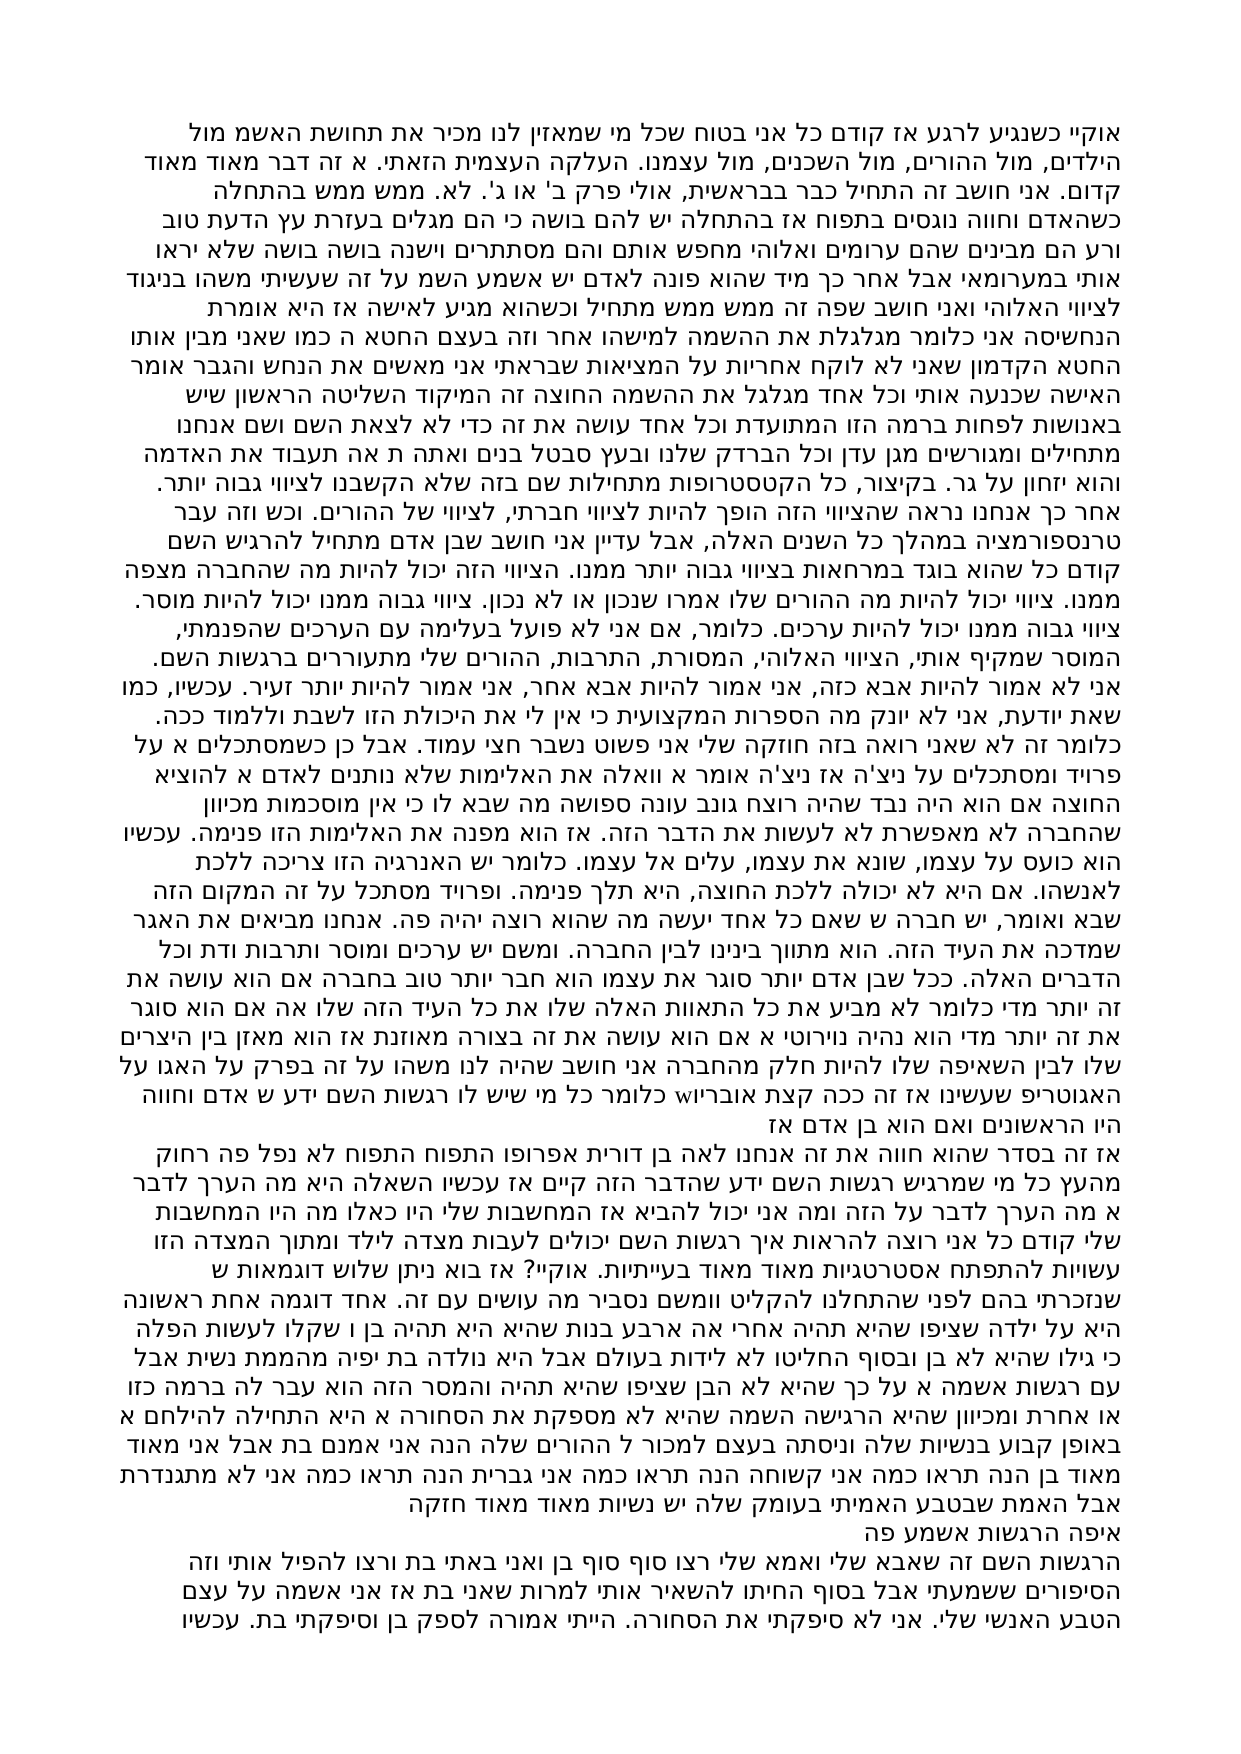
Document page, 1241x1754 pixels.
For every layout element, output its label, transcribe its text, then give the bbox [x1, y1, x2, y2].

text אוקיי כשנגיע לרגע אז קודם כל אני בטוח שכל מי שמאזין לנו מכיר את תחושת האשמ מול הילדים, מול ההורים, מול השכנים, מול עצמנו. העלקה העצמית הזאתי. א זה דבר מאוד מאוד קדום. אני חושב זה התחיל כבר בבראשית, אולי פרק ב' או ג'. לא. ממש ממש בהתחלה כשהאדם וחווה נוגסים בתפוח אז בהתחלה יש להם בושה כי הם מגלים בעזרת עץ הדעת טוב ורע הם מבינים שהם ערומים ואלוהי מחפש אותם והם מסתתרים וישנה בושה בושה שלא יראו אותי במערומאי אבל אחר כך מיד שהוא פונה לאדם יש אשמע השמ על זה שעשיתי משהו בניגוד לציווי האלוהי ואני חושב שפה זה ממש ממש מתחיל וכשהוא מגיע לאישה אז היא אומרת הנחשיסה אני כלומר מגלגלת את ההשמה למישהו אחר וזה בעצם החטא ה כמו שאני מבין אותו החטא הקדמון שאני לא לוקח אחריות על המציאות שבראתי אני מאשים את הנחש והגבר אומר האישה שכנעה אותי וכל אחד מגלגל את ההשמה החוצה זה המיקוד השליטה הראשון שיש באנושות לפחות ברמה הזו המתועדת וכל אחד עושה את זה כדי לא לצאת השם ושם אנחנו מתחילים ומגורשים מגן עדן וכל הברדק שלנו ובעץ סבטל בנים ואתה ת אה תעבוד את האדמה והוא יזחון על גר. בקיצור, כל הקטסטרופות מתחילות שם בזה שלא הקשבנו לציווי גבוה יותר. אחר כך אנחנו נראה שהציווי הזה הופך להיות לציווי חברתי, לציווי של ההורים. וכש וזה עבר טרנספורמציה במהלך כל השנים האלה, אבל עדיין אני חושב שבן אדם מתחיל להרגיש השם קודם כל שהוא בוגד במרחאות בציווי גבוה יותר ממנו. הציווי הזה יכול להיות מה שהחברה מצפה ממנו. ציווי יכול להיות מה ההורים שלו אמרו שנכון או לא נכון. ציווי גבוה ממנו יכול להיות מוסר. ציווי גבוה ממנו יכול להיות ערכים. כלומר, אם אני לא פועל בעלימה עם הערכים שהפנמתי, המוסר שמקיף אותי, הציווי האלוהי, המסורת, התרבות, ההורים שלי מתעוררים ברגשות השם. אני לא אמור להיות אבא כזה, אני אמור להיות אבא אחר, אני אמור להיות יותר זעיר. עכשיו, כמו שאת יודעת, אני לא יונק מה הספרות המקצועית כי אין לי את היכולת הזו לשבת וללמוד ככה. כלומר זה לא שאני רואה בזה חוזקה שלי אני פשוט נשבר חצי עמוד. אבל כן כשמסתכלים א על פרויד ומסתכלים על ניצ'ה אז ניצ'ה אומר א וואלה את האלימות שלא נותנים לאדם א להוציא החוצה אם הוא היה נבד שהיה רוצח גונב עונה ספושה מה שבא לו כי אין מוסכמות מכיוון שהחברה לא מאפשרת לא לעשות את הדבר הזה. אז הוא מפנה את האלימות הזו פנימה. עכשיו הוא כועס על עצמו, שונא את עצמו, עלים אל עצמו. כלומר יש האנרגיה הזו צריכה ללכת לאנשהו. אם היא לא יכולה ללכת החוצה, היא תלך פנימה. ופרויד מסתכל על זה המקום הזה שבא ואומר, יש חברה ש שאם כל אחד יעשה מה שהוא רוצה יהיה פה. אנחנו מביאים את האגר שמדכה את העיד הזה. הוא מתווך בינינו לבין החברה. ומשם יש ערכים ומוסר ותרבות ודת וכל הדברים האלה. ככל שבן אדם יותר סוגר את עצמו הוא חבר יותר טוב בחברה אם הוא עושה את זה יותר מדי כלומר לא מביע את כל התאוות האלה שלו את כל העיד הזה שלו אה אם הוא סוגר את זה יותר מדי הוא נהיה נוירוטי א אם הוא עושה את זה בצורה מאוזנת אז הוא מאזן בין היצרים שלו לבין השאיפה שלו להיות חלק מהחברה אני חושב שהיה לנו משהו על זה בפרק על האגו על האגוטריפ שעשינו אז זה ככה קצת אובריוw כלומר כל מי שיש לו רגשות השם ידע ש אדם וחווה היו הראשונים ואם הוא בן אדם אז [118, 118, 1122, 1139]
text הרגשות השם זה שאבא שלי ואמא שלי רצו סוף סוף בן ואני באתי בת ורצו להפיל אותי וזה הסיפורים ששמעתי אבל בסוף החיתו להשאיר אותי למרות שאני בת אז אני אשמה על עצם הטבע האנשי שלי. אני לא סיפקתי את הסחורה. הייתי אמורה לספק בן וסיפקתי בת. עכשיו [118, 1547, 1122, 1635]
text אז זה בסדר שהוא חווה את זה אנחנו לאה בן דורית אפרופו התפוח התפוח לא נפל פה רחוק מהעץ כל מי שמרגיש רגשות השם ידע שהדבר הזה קיים אז עכשיו השאלה היא מה הערך לדבר א מה הערך לדבר על הזה ומה אני יכול להביא אז המחשבות שלי היו כאלו מה היו המחשבות שלי קודם כל אני רוצה להראות איך רגשות השם יכולים לעבות מצדה לילד ומתוך המצדה הזו עשויות להתפתח אסטרטגיות מאוד מאוד בעייתיות. אוקיי? אז בוא ניתן שלוש דוגמאות ש שנזכרתי בהם לפני שהתחלנו להקליט וומשם נסביר מה עושים עם זה. אחד דוגמה אחת ראשונה היא על ילדה שציפו שהיא תהיה אחרי אה ארבע בנות שהיא היא תהיה בן ו שקלו לעשות הפלה כי גילו שהיא לא בן ובסוף החליטו לא לידות בעולם אבל היא נולדה בת יפיה מהממת נשית אבל עם רגשות אשמה א על כך שהיא לא הבן שציפו שהיא תהיה והמסר הזה הוא עבר לה ברמה כזו או אחרת ומכיוון שהיא הרגישה השמה שהיא לא מספקת את הסחורה א היא התחילה להילחם א באופן קבוע בנשיות שלה וניסתה בעצם למכור ל ההורים שלה הנה אני אמנם בת אבל אני מאוד מאוד בן הנה תראו כמה אני קשוחה הנה תראו כמה אני גברית הנה תראו כמה אני לא מתגנדרת אבל האמת שבטבע האמיתי בעומק שלה יש נשיות מאוד מאוד חזקה [118, 1139, 1122, 1518]
text איפה הרגשות אשמע פה [118, 1518, 1122, 1547]
